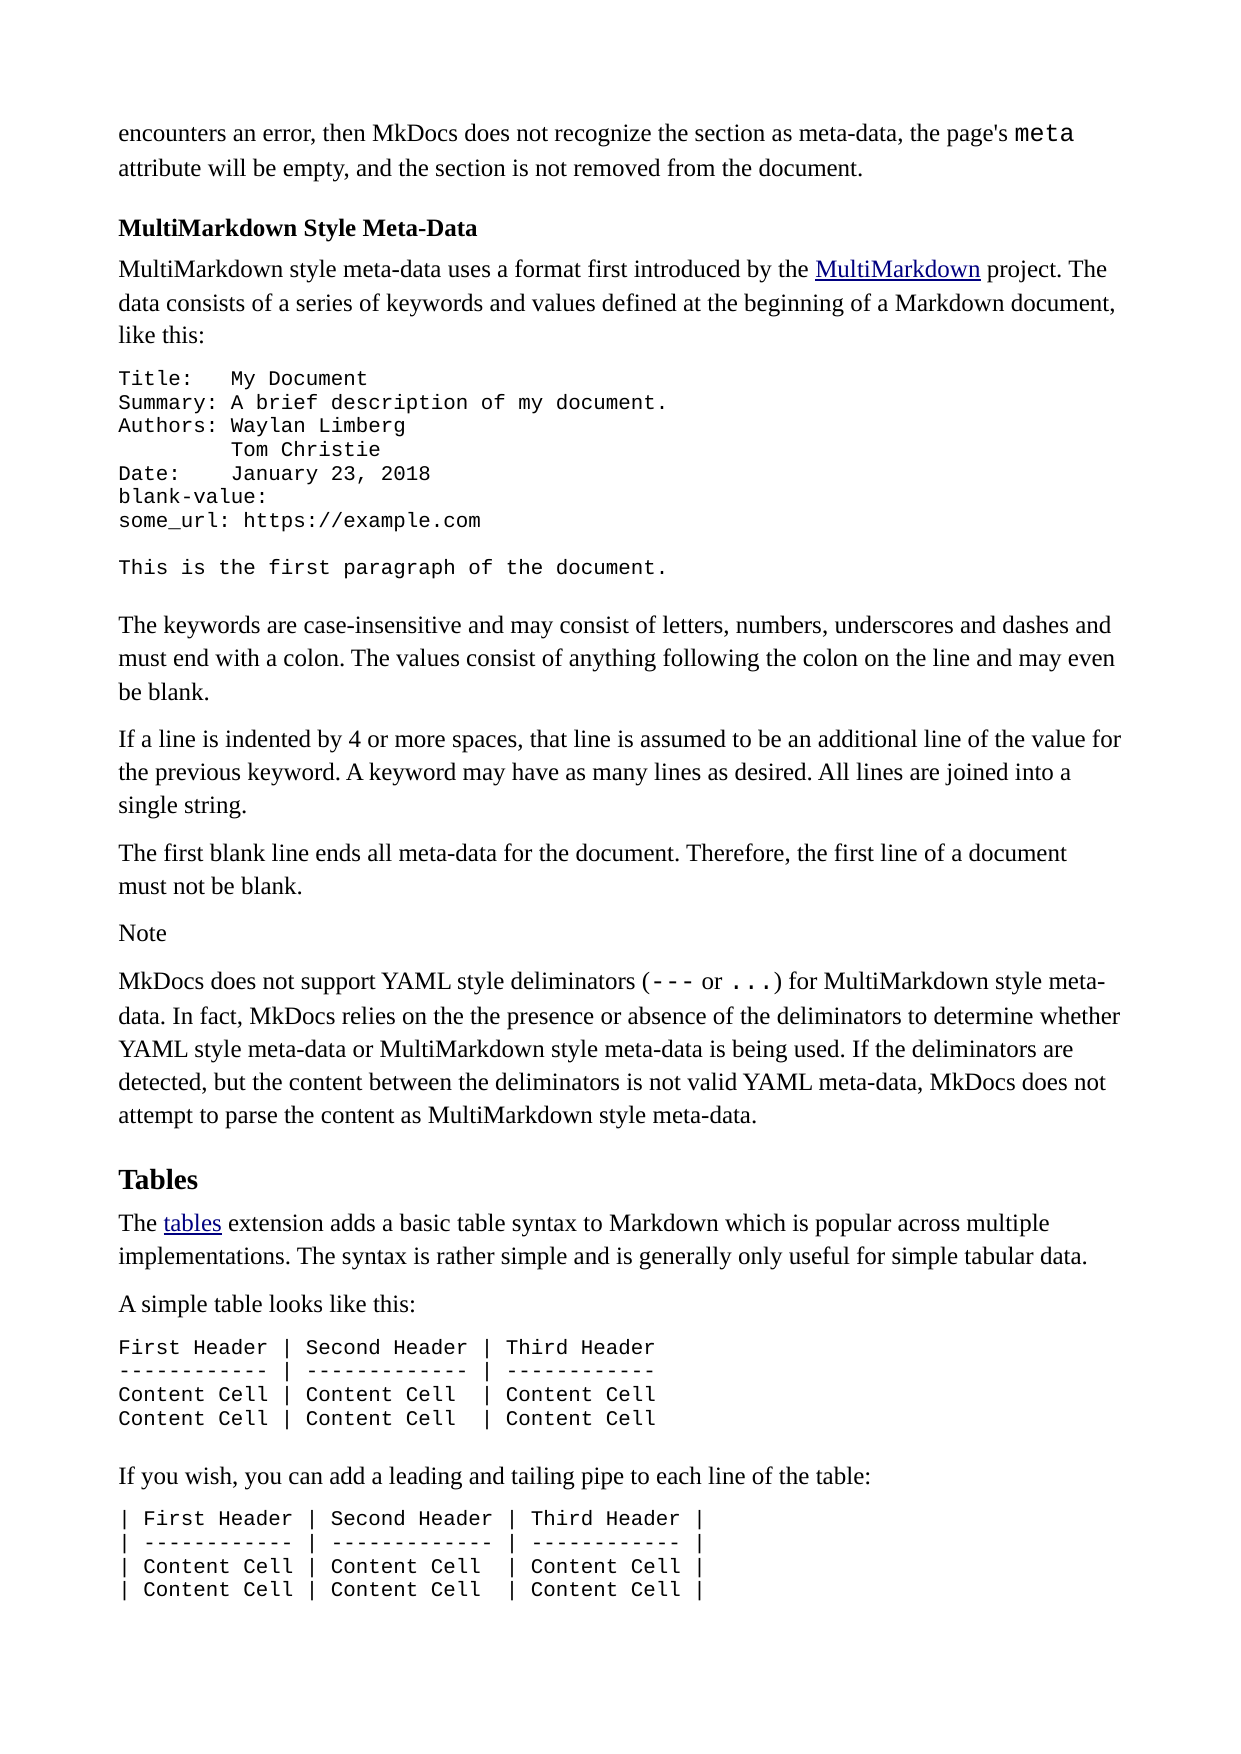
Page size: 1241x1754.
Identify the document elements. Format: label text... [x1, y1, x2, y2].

text | Content Cell | Content Cell | Content Cell | [118, 1556, 1122, 1579]
text | First Header | Second Header | Third Header | [118, 1508, 1122, 1532]
text Authors: Waylan Limberg [118, 416, 1122, 439]
text Summary: A brief description of my document. [118, 392, 1122, 416]
text The keywords are case-insensitive and may consist of letters, numbers, underscores and dashes and must end with a colon. The values consist of anything following the colon on the line and may even be blank. [118, 611, 1122, 705]
subtitle Tables [118, 1162, 1122, 1196]
text some_url: https://example.com [118, 510, 1122, 534]
text blank-value: [118, 486, 1122, 510]
text | Content Cell | Content Cell | Content Cell | [118, 1579, 1122, 1603]
text If a line is indented by 4 or more spaces, that line is assumed to be an additional line of the value for the previous keyword. A keyword may have as many lines as desired. All lines are joined into a single string. [118, 724, 1122, 819]
text MultiMarkdown style meta-data uses a format first introduced by the MultiMarkdown project. The data consists of a series of keywords and values defined at the beginning of a Markdown document, like this: [118, 254, 1122, 349]
text The first blank line ends all meta-data for the document. Therefore, the first line of a document must not be blank. [118, 838, 1122, 899]
text This is the first paragraph of the document. [118, 557, 1122, 581]
text Date: January 23, 2018 [118, 463, 1122, 486]
text Content Cell | Content Cell | Content Cell [118, 1384, 1122, 1408]
text Title: My Document [118, 368, 1122, 392]
text MkDocs does not support YAML style deliminators (--- or ...) for MultiMarkdown style meta-data. In fact, MkDocs relies on the the presence or absence of the deliminators to determine whether YAML style meta-data or MultiMarkdown style meta-data is being used. If the deliminators are detected, but the content between the deliminators is not valid YAML meta-data, MkDocs does not attempt to parse the content as MultiMarkdown style meta-data. [118, 966, 1122, 1129]
text Note [118, 918, 1122, 947]
text Tom Christie [118, 439, 1122, 463]
subtitle MultiMarkdown Style Meta-Data [118, 213, 1122, 242]
text | ------------ | ------------- | ------------ | [118, 1532, 1122, 1556]
text First Header | Second Header | Third Header [118, 1337, 1122, 1360]
text ------------ | ------------- | ------------ [118, 1360, 1122, 1384]
text A simple table looks like this: [118, 1289, 1122, 1318]
text Content Cell | Content Cell | Content Cell [118, 1408, 1122, 1431]
text The tables extension adds a basic table syntax to Markdown which is popular across multiple implementations. The syntax is rather simple and is generally only useful for simple tabular data. [118, 1208, 1122, 1270]
text If you wish, you can add a leading and tailing pipe to each line of the table: [118, 1461, 1122, 1489]
text encounters an error, then MkDocs does not recognize the section as meta-data, the page's meta attribute will be empty, and the section is not removed from the document. [118, 118, 1122, 182]
